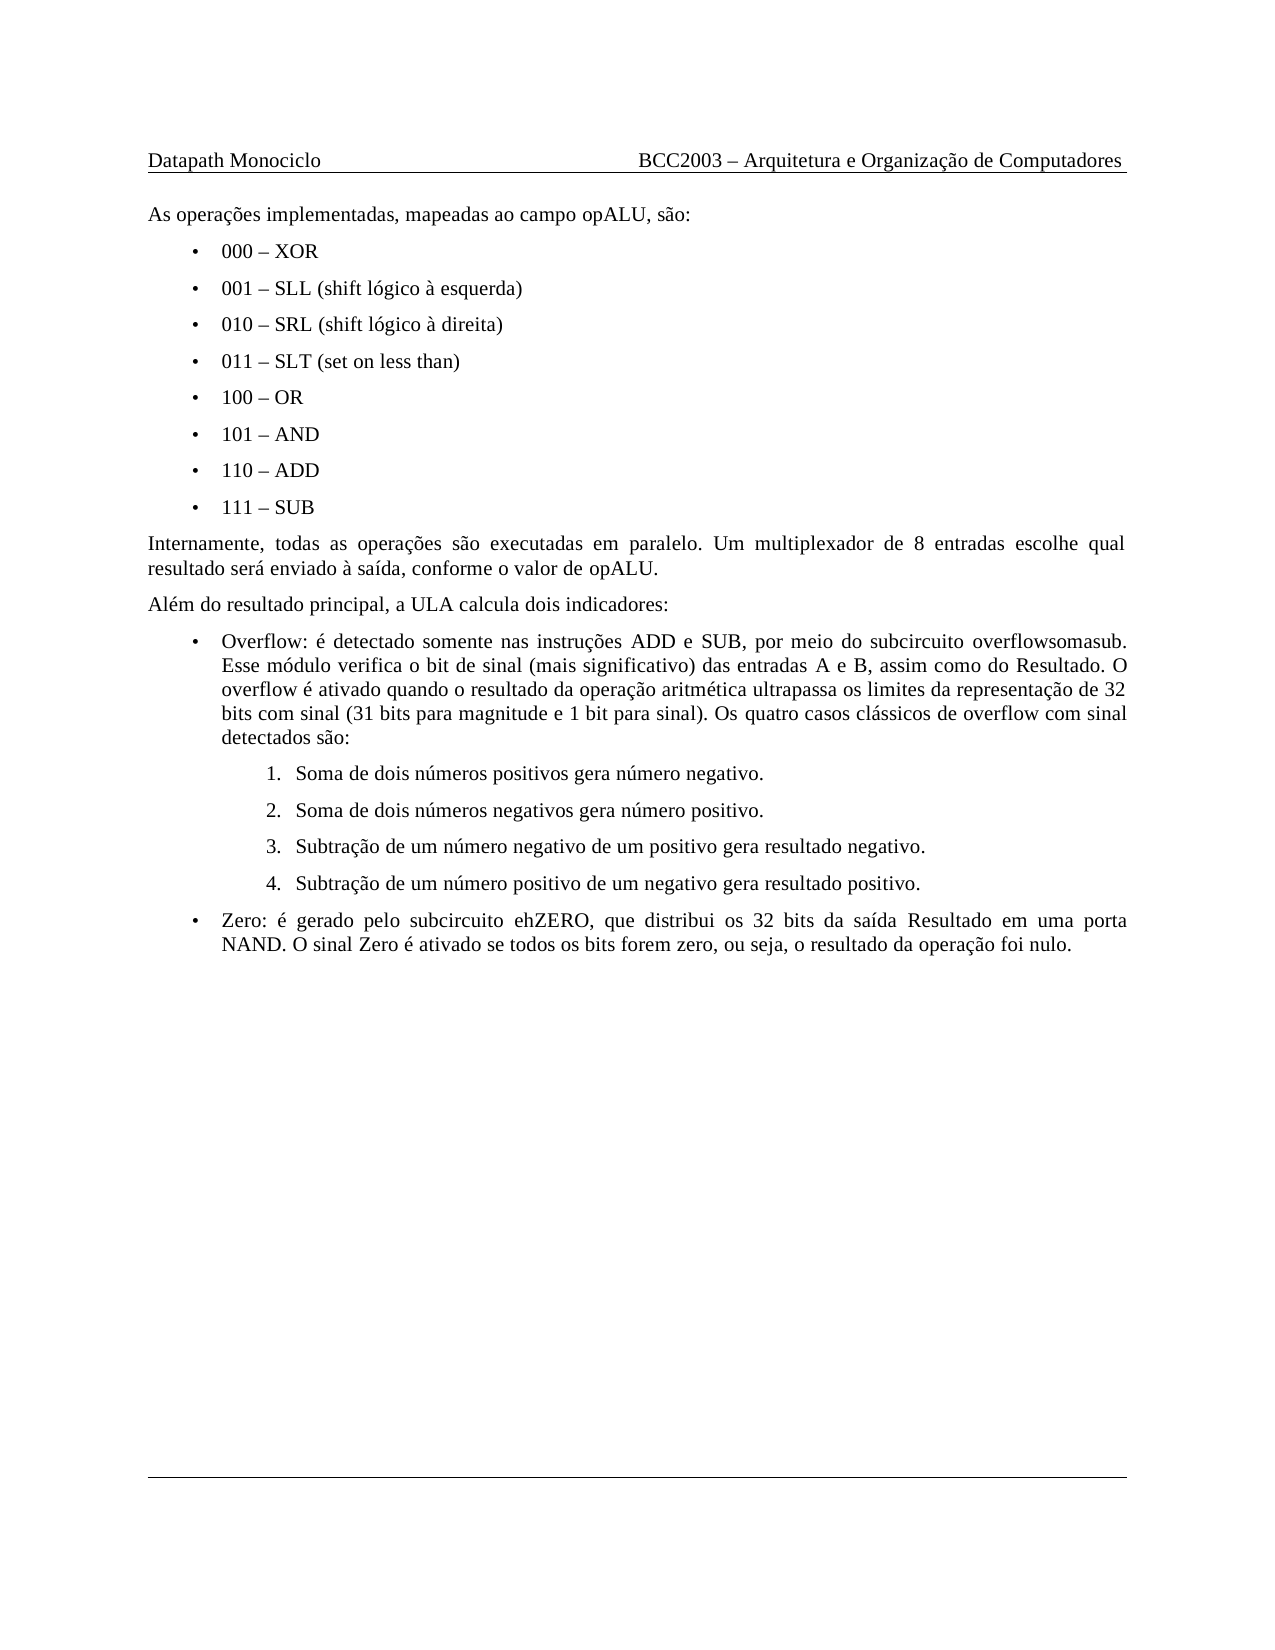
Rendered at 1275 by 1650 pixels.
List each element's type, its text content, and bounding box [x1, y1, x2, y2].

list 110 – ADD [192, 458, 1127, 482]
list 000 – XOR [192, 239, 1127, 263]
text Além do resultado principal, a ULA calcula dois indicadores: [148, 592, 1127, 616]
list 111 – SUB [192, 495, 1127, 519]
list 011 – SLT (set on less than) [192, 348, 1127, 372]
list Subtração de um número positivo de um negativo gera resultado positivo. [266, 871, 1127, 895]
list 101 – AND [192, 422, 1127, 446]
list Soma de dois números positivos gera número negativo. [266, 761, 1127, 785]
list Soma de dois números negativos gera número positivo. [266, 798, 1127, 822]
list 100 – OR [192, 385, 1127, 409]
text As operações implementadas, mapeadas ao campo opALU, são: [148, 202, 1127, 226]
list 010 – SRL (shift lógico à direita) [192, 312, 1127, 336]
list Subtração de um número negativo de um positivo gera resultado negativo. [266, 834, 1127, 858]
text Internamente, todas as operações são executadas em paralelo. Um multiplexador de 8 entradas escolhe qual resultado será enviado à saída, conforme o valor de opALU. [148, 531, 1127, 579]
list Overflow: é detectado somente nas instruções ADD e SUB, por meio do subcircuito overflowsomasub. Esse módulo verifica o bit de sinal (mais significativo) das entradas A e B, assim como do Resultado. O overflow é ativado quando o resultado da operação aritmética ultrapassa os limites da representação de 32 bits com sinal (31 bits para magnitude e 1 bit para sinal). Os quatro casos clássicos de overflow com sinal detectados são: [192, 628, 1127, 749]
list 001 – SLL (shift lógico à esquerda) [192, 275, 1127, 299]
list Zero: é gerado pelo subcircuito ehZERO, que distribui os 32 bits da saída Resultado em uma porta NAND. O sinal Zero é ativado se todos os bits forem zero, ou seja, o resultado da operação foi nulo. [192, 907, 1127, 956]
